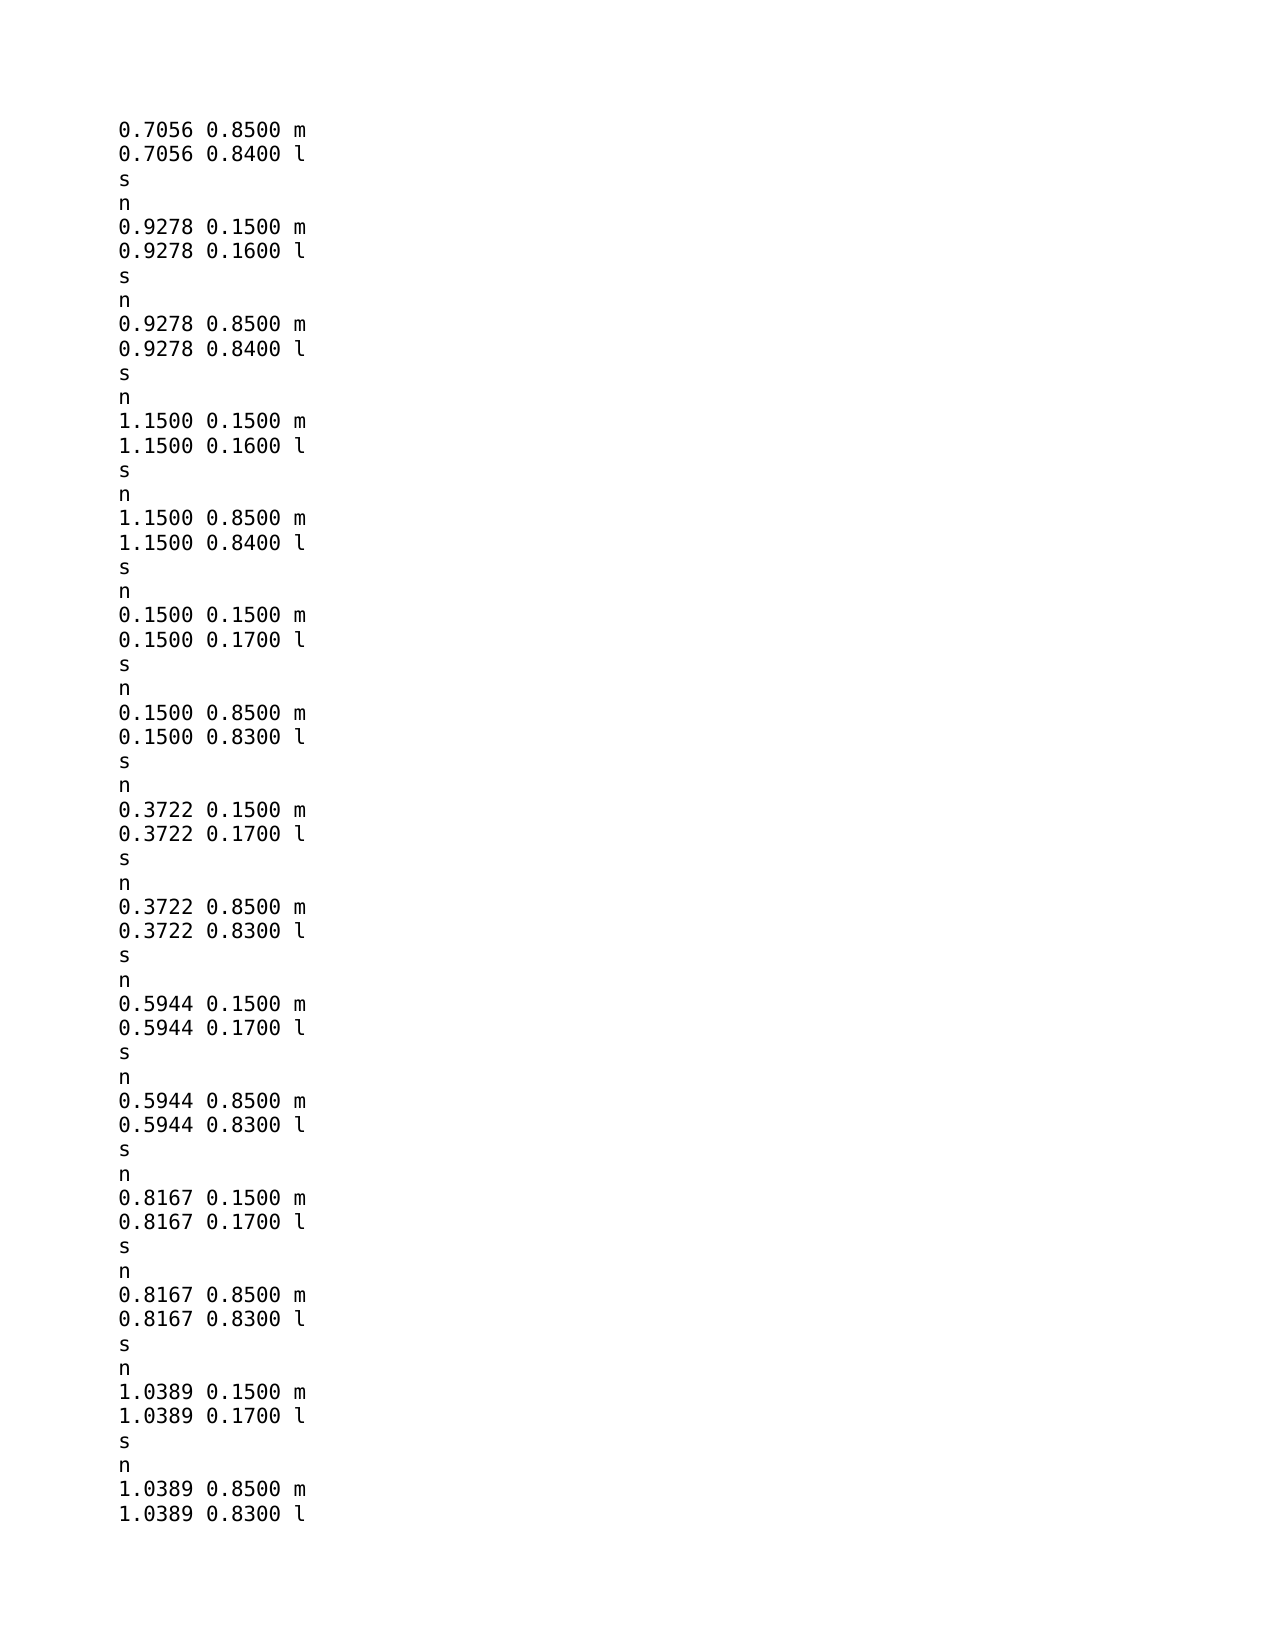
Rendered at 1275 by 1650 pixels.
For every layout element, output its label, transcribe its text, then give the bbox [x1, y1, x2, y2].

text 1.1500 0.8500 m [118, 506, 1157, 531]
text n [118, 1259, 1157, 1283]
text s [118, 167, 1157, 191]
text 0.3722 0.1500 m [118, 798, 1157, 822]
text 0.8167 0.1700 l [118, 1210, 1157, 1234]
text 0.3722 0.8500 m [118, 895, 1157, 919]
text s [118, 458, 1157, 482]
text n [118, 288, 1157, 312]
text n [118, 191, 1157, 215]
text n [118, 773, 1157, 798]
text 1.1500 0.1500 m [118, 409, 1157, 434]
text n [118, 676, 1157, 701]
text 1.1500 0.8400 l [118, 531, 1157, 555]
text s [118, 652, 1157, 676]
text s [118, 1332, 1157, 1356]
text 1.0389 0.8300 l [118, 1502, 1157, 1526]
text 0.3722 0.8300 l [118, 919, 1157, 943]
text 1.0389 0.8500 m [118, 1477, 1157, 1502]
text s [118, 264, 1157, 288]
text 0.1500 0.1700 l [118, 628, 1157, 652]
text 0.5944 0.8500 m [118, 1089, 1157, 1113]
text s [118, 1429, 1157, 1453]
text 1.0389 0.1500 m [118, 1380, 1157, 1404]
text s [118, 943, 1157, 968]
text 0.8167 0.8300 l [118, 1307, 1157, 1332]
text 0.7056 0.8400 l [118, 142, 1157, 167]
text s [118, 1040, 1157, 1065]
text 0.5944 0.1700 l [118, 1016, 1157, 1040]
text n [118, 968, 1157, 992]
text s [118, 361, 1157, 385]
text n [118, 1356, 1157, 1380]
text 0.9278 0.1600 l [118, 239, 1157, 264]
text n [118, 482, 1157, 506]
text 1.0389 0.1700 l [118, 1404, 1157, 1429]
text n [118, 871, 1157, 895]
text n [118, 385, 1157, 409]
text n [118, 1065, 1157, 1089]
text s [118, 1137, 1157, 1162]
text 0.9278 0.8400 l [118, 337, 1157, 361]
text 0.3722 0.1700 l [118, 822, 1157, 846]
text n [118, 1453, 1157, 1477]
text s [118, 846, 1157, 871]
text s [118, 1234, 1157, 1259]
text 1.1500 0.1600 l [118, 434, 1157, 458]
text s [118, 749, 1157, 773]
text 0.8167 0.8500 m [118, 1283, 1157, 1307]
text s [118, 555, 1157, 579]
text 0.9278 0.1500 m [118, 215, 1157, 239]
text 0.1500 0.8500 m [118, 701, 1157, 725]
text 0.5944 0.1500 m [118, 992, 1157, 1016]
text 0.1500 0.1500 m [118, 603, 1157, 628]
text n [118, 579, 1157, 603]
text 0.9278 0.8500 m [118, 312, 1157, 337]
text n [118, 1162, 1157, 1186]
text 0.1500 0.8300 l [118, 725, 1157, 749]
text 0.8167 0.1500 m [118, 1186, 1157, 1210]
text 0.7056 0.8500 m [118, 118, 1157, 142]
text 0.5944 0.8300 l [118, 1113, 1157, 1137]
